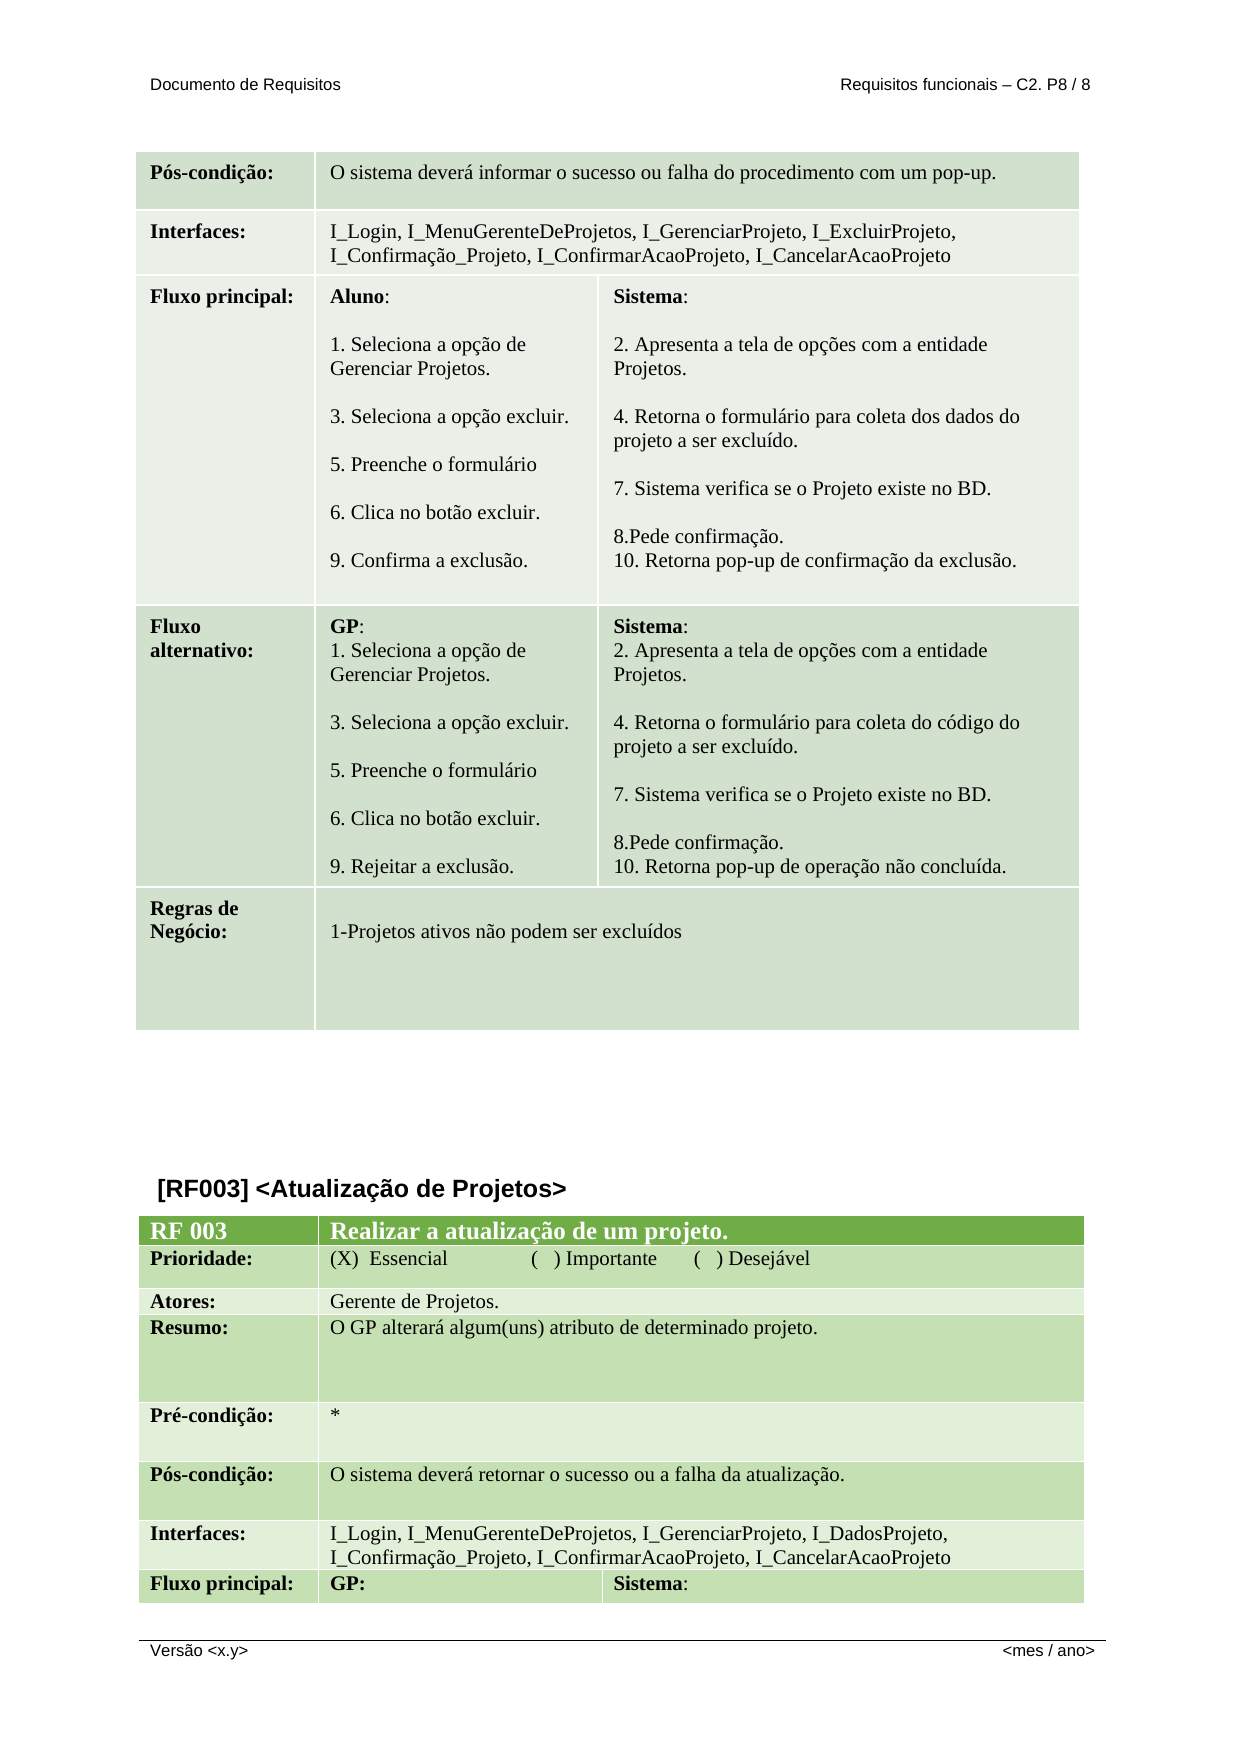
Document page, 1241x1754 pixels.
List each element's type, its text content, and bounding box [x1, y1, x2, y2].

table_cell 1-Projetos ativos não podem ser excluídos [316, 888, 1079, 1030]
table_cell Gerente de Projetos. [319, 1289, 1084, 1314]
text [RF003] <Atualização de Projetos> [150, 1174, 1090, 1202]
table_cell Prioridade: [139, 1246, 318, 1288]
table_cell Sistema: [603, 1570, 1084, 1603]
table_cell Sistema: 2. Apresenta a tela de opções com a entidade Projetos. 4. Retorna o formulário para coleta do código do projeto a ser excluído. 7. Sistema verifica se o Projeto existe no BD. 8.Pede confirmação. 10. Retorna pop-up de operação não concluída. [599, 606, 1079, 886]
table_header Realizar a atualização de um projeto. [319, 1216, 1084, 1245]
table_cell Aluno: 1. Seleciona a opção de Gerenciar Projetos. 3. Seleciona a opção excluir. 5. Preenche o formulário 6. Clica no botão excluir. 9. Confirma a exclusão. [316, 276, 597, 604]
table_cell * [319, 1403, 1084, 1461]
table_cell Fluxo principal: [136, 276, 314, 604]
table_cell Fluxo principal: [139, 1570, 318, 1603]
table_cell O sistema deverá retornar o sucesso ou a falha da atualização. [319, 1462, 1084, 1520]
table_cell GP: [319, 1570, 602, 1603]
table_cell (X) Essencial ( ) Importante ( ) Desejável [319, 1246, 1084, 1288]
table_header RF 003 [139, 1216, 318, 1245]
table_cell Pré-condição: [139, 1403, 318, 1461]
table_cell Regras de Negócio: [136, 888, 314, 1030]
table_cell I_Login, I_MenuGerenteDeProjetos, I_GerenciarProjeto, I_ExcluirProjeto, I_Confirmação_Projeto, I_ConfirmarAcaoProjeto, I_CancelarAcaoProjeto [316, 211, 1079, 274]
table_cell Resumo: [139, 1315, 318, 1402]
table_cell Pós-condição: [136, 152, 314, 209]
table_cell Sistema: 2. Apresenta a tela de opções com a entidade Projetos. 4. Retorna o formulário para coleta dos dados do projeto a ser excluído. 7. Sistema verifica se o Projeto existe no BD. 8.Pede confirmação. 10. Retorna pop-up de confirmação da exclusão. [599, 276, 1079, 604]
table_cell Pós-condição: [139, 1462, 318, 1520]
table_cell O GP alterará algum(uns) atributo de determinado projeto. [319, 1315, 1084, 1402]
table_cell O sistema deverá informar o sucesso ou falha do procedimento com um pop-up. [316, 152, 1079, 209]
table_cell Interfaces: [136, 211, 314, 274]
table_cell Interfaces: [139, 1521, 318, 1569]
table_cell I_Login, I_MenuGerenteDeProjetos, I_GerenciarProjeto, I_DadosProjeto, I_Confirmação_Projeto, I_ConfirmarAcaoProjeto, I_CancelarAcaoProjeto [319, 1521, 1084, 1569]
table_cell Atores: [139, 1289, 318, 1314]
table_cell GP: 1. Seleciona a opção de Gerenciar Projetos. 3. Seleciona a opção excluir. 5. Preenche o formulário 6. Clica no botão excluir. 9. Rejeitar a exclusão. [316, 606, 597, 886]
table_cell Fluxo alternativo: [136, 606, 314, 886]
